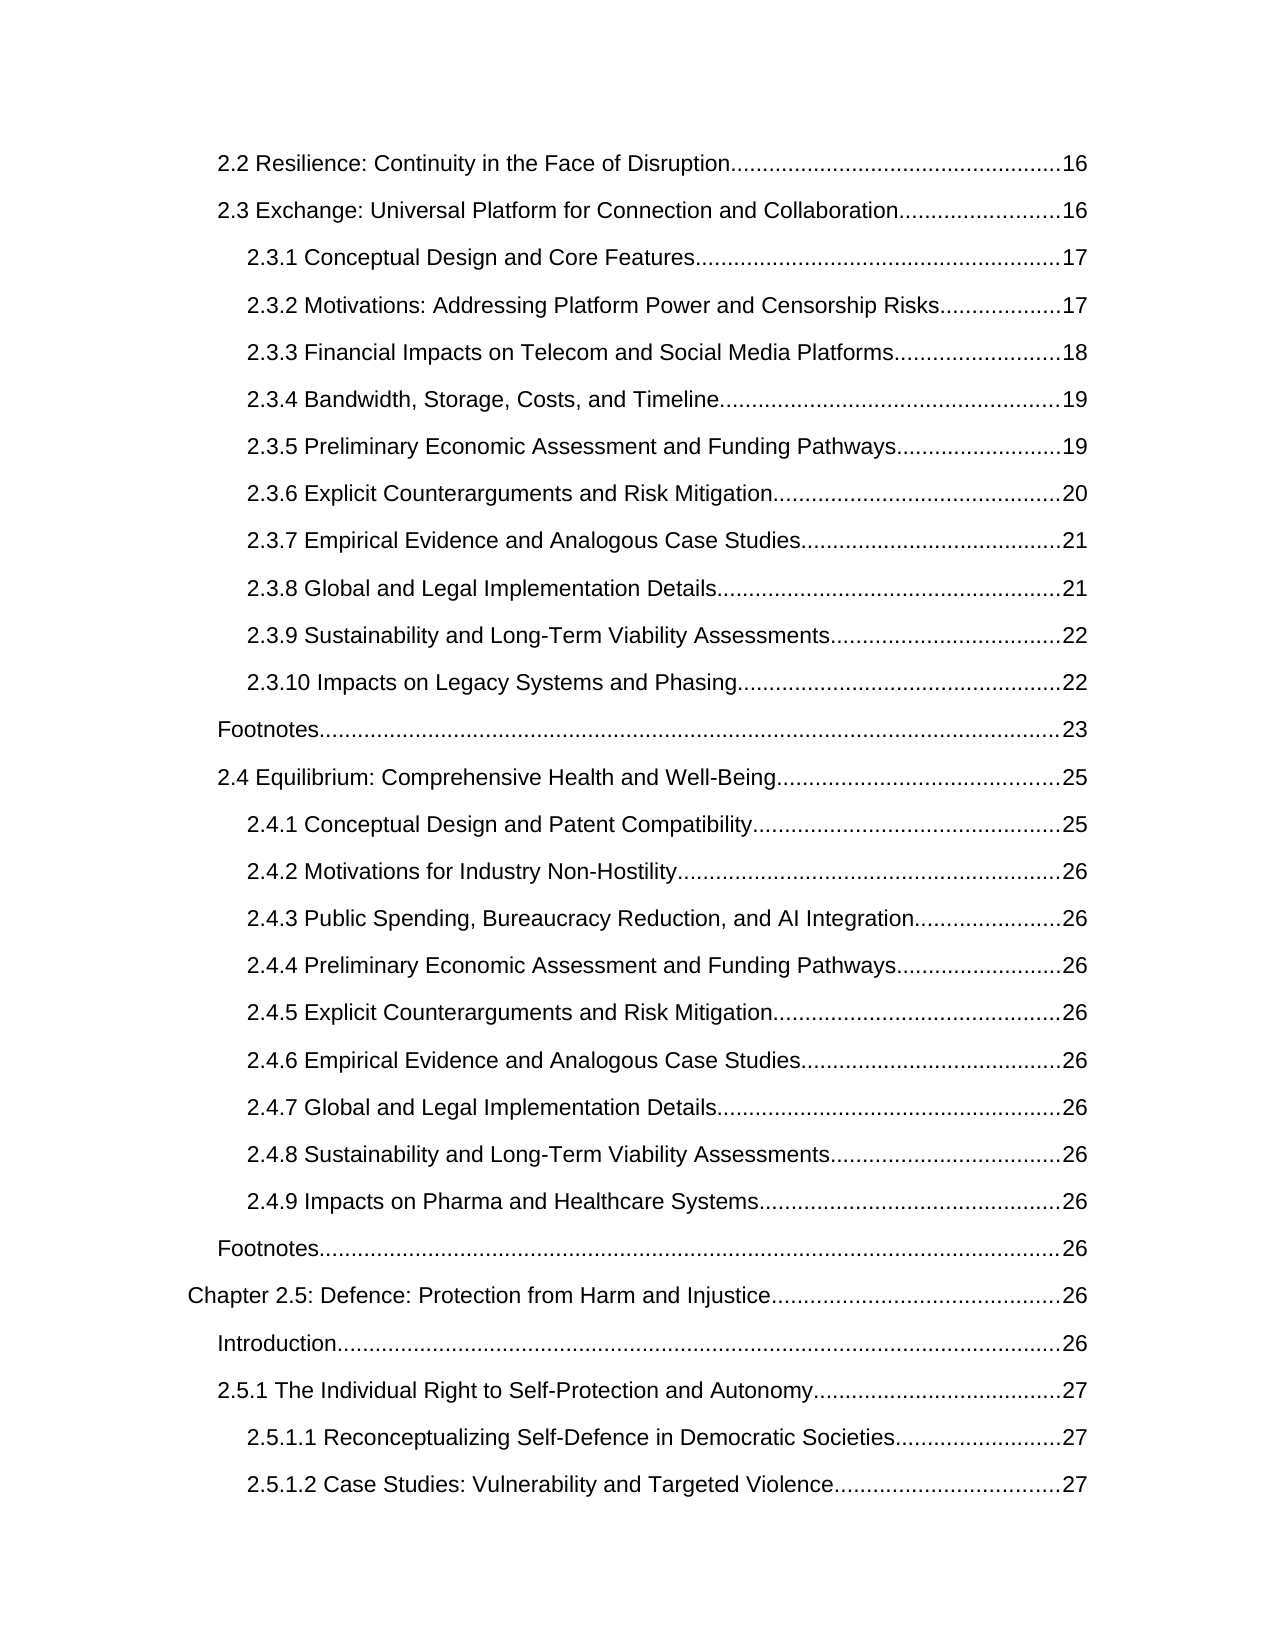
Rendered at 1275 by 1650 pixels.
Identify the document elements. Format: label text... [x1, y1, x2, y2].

text 2.4.3 Public Spending, Bureaucracy Reduction, and AI Integration 26 [247, 905, 1087, 931]
text 2.4.2 Motivations for Industry Non-Hostility 26 [247, 858, 1087, 884]
text 2.5.1.1 Reconceptualizing Self-Defence in Democratic Societies 27 [247, 1424, 1087, 1450]
text 2.3.2 Motivations: Addressing Platform Power and Censorship Risks 17 [247, 292, 1087, 318]
text 2.3.9 Sustainability and Long-Term Viability Assessments 22 [247, 622, 1087, 648]
text 2.4.7 Global and Legal Implementation Details 26 [247, 1094, 1087, 1120]
text 2.4.4 Preliminary Economic Assessment and Funding Pathways 26 [247, 952, 1087, 978]
text 2.4.1 Conceptual Design and Patent Compatibility 25 [247, 811, 1087, 837]
text 2.3.5 Preliminary Economic Assessment and Funding Pathways 19 [247, 433, 1087, 459]
text 2.3.3 Financial Impacts on Telecom and Social Media Platforms 18 [247, 339, 1087, 365]
text 2.4.5 Explicit Counterarguments and Risk Mitigation 26 [247, 999, 1087, 1026]
text 2.3.4 Bandwidth, Storage, Costs, and Timeline 19 [247, 386, 1087, 412]
text 2.4.6 Empirical Evidence and Analogous Case Studies 26 [247, 1047, 1087, 1073]
text 2.5.1.2 Case Studies: Vulnerability and Targeted Violence 27 [247, 1471, 1087, 1498]
text 2.2 Resilience: Continuity in the Face of Disruption 16 [217, 150, 1087, 176]
text 2.4 Equilibrium: Comprehensive Health and Well-Being 25 [217, 763, 1087, 790]
text 2.3.1 Conceptual Design and Core Features 17 [247, 244, 1087, 271]
text 2.3.6 Explicit Counterarguments and Risk Mitigation 20 [247, 480, 1087, 507]
text 2.4.8 Sustainability and Long-Term Viability Assessments 26 [247, 1141, 1087, 1167]
text 2.3 Exchange: Universal Platform for Connection and Collaboration 16 [217, 197, 1087, 223]
text 2.5.1 The Individual Right to Self-Protection and Autonomy 27 [217, 1377, 1087, 1403]
text 2.3.7 Empirical Evidence and Analogous Case Studies 21 [247, 527, 1087, 554]
text 2.3.8 Global and Legal Implementation Details 21 [247, 575, 1087, 601]
text 2.4.9 Impacts on Pharma and Healthcare Systems 26 [247, 1188, 1087, 1214]
text Chapter 2.5: Defence: Protection from Harm and Injustice 26 [187, 1282, 1087, 1309]
text Introduction 26 [217, 1330, 1087, 1356]
text Footnotes 26 [217, 1235, 1087, 1262]
text Footnotes 23 [217, 716, 1087, 743]
text 2.3.10 Impacts on Legacy Systems and Phasing 22 [247, 669, 1087, 695]
